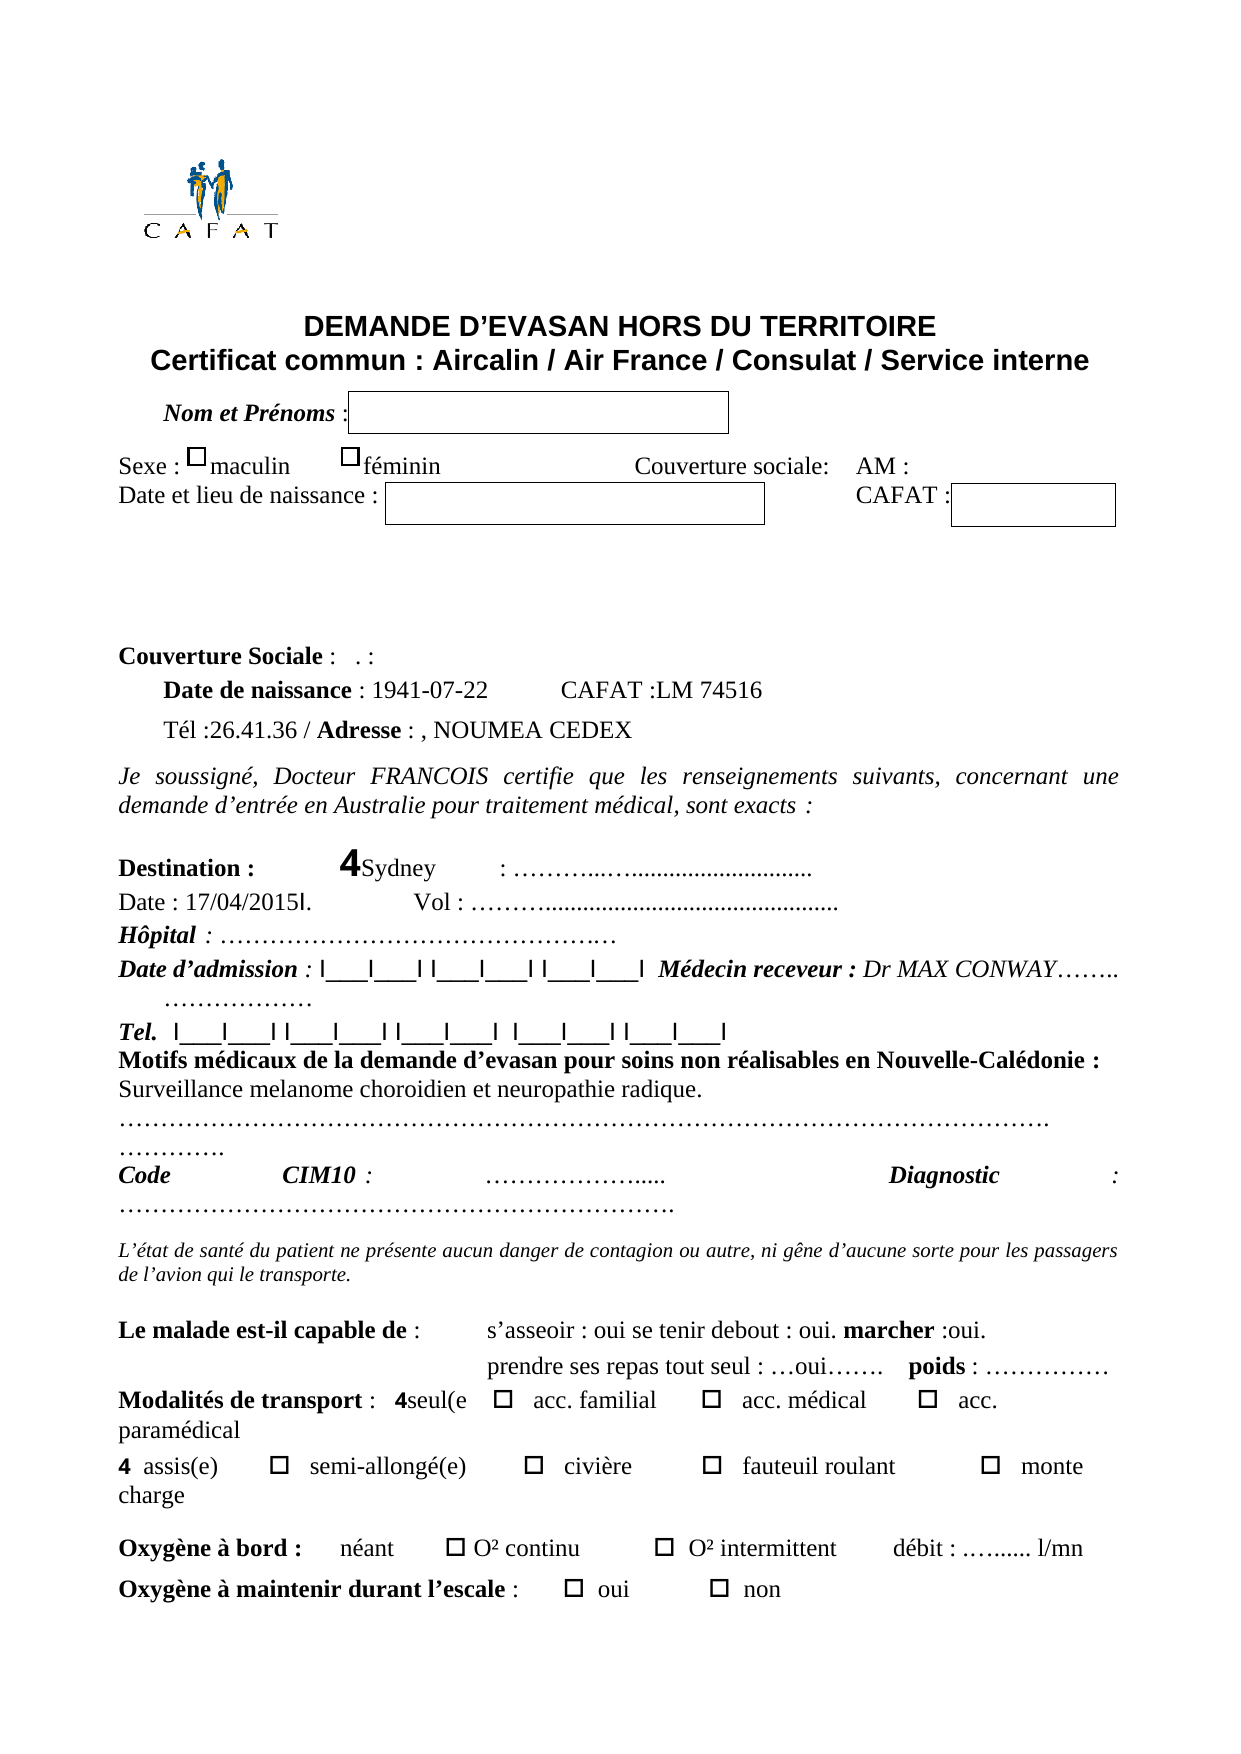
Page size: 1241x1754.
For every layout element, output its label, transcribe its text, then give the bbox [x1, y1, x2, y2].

text prendre ses repas tout seul : …oui……. poids : …………… [413, 1351, 1122, 1380]
subtitle Tél :26.41.36 / Adresse : , NOUMEA CEDEX [118, 716, 1122, 744]
text Motifs médicaux de la demande d’evasan pour soins non réalisables en Nouvelle-Calédonie : [118, 1045, 1122, 1074]
text Le malade est-il capable de : s’asseoir : oui se tenir debout : oui. marcher :oui. [118, 1315, 1122, 1344]
text Code CIM10 : ………………..... Diagnostic : …………………………………………………………. [118, 1160, 1122, 1218]
text Modalités de transport : 4seul(e  acc. familial  acc. médical  acc. paramédical [118, 1385, 1122, 1443]
text Oxygène à bord : néant  O² continu  O² intermittent débit : .…...... l/mn [118, 1533, 1122, 1562]
text Date et lieu de naissance : CAFAT : [118, 480, 1122, 526]
text Je soussigné, Docteur FRANCOIS certifie que les renseignements suivants, concernant une demande d’entrée en Australie pour traitement médical, sont exacts : [118, 761, 1122, 818]
text Date : 17/04/2015I. Vol : ………............................................... [118, 887, 1122, 916]
text Sexe : maculin féminin Couverture sociale: AM : [118, 433, 1122, 480]
text Destination : 4Sydney : ………...…............................. [118, 836, 1122, 887]
subtitle Date d’admission : I___I___I I___I___I I___I___I Médecin receveur : Dr MAX CONWAY……..……………… [118, 954, 1122, 1012]
subtitle Tel. I___I___I I___I___I I___I___I I___I___I I___I___I [118, 1016, 1122, 1045]
subtitle Date de naissance : 1941-07-22 CAFAT :LM 74516 [118, 675, 1122, 703]
text Oxygène à maintenir durant l’escale :  oui  non [118, 1574, 1122, 1603]
subtitle Couverture Sociale : . : ........... [118, 641, 1122, 670]
text 4 assis(e)  semi-allongé(e)  civière  fauteuil roulant  monte charge [118, 1451, 1122, 1509]
subtitle Nom et Prénoms : [118, 391, 348, 433]
text Hôpital : ………………………………………… [118, 921, 1122, 949]
text Surveillance melanome choroidien et neuropathie radique.………………………………………………………………………………………………….…………. [118, 1074, 1122, 1160]
subtitle DEMANDE D’EVASAN HORS DU TERRITOIRE Certificat commun : Aircalin / Air France / Consulat / Service interne [118, 309, 1122, 377]
subtitle [729, 391, 1122, 433]
text L’état de santé du patient ne présente aucun danger de contagion ou autre, ni gêne d’aucune sorte pour les passagers de l’avion qui le transporte. [118, 1237, 1122, 1286]
